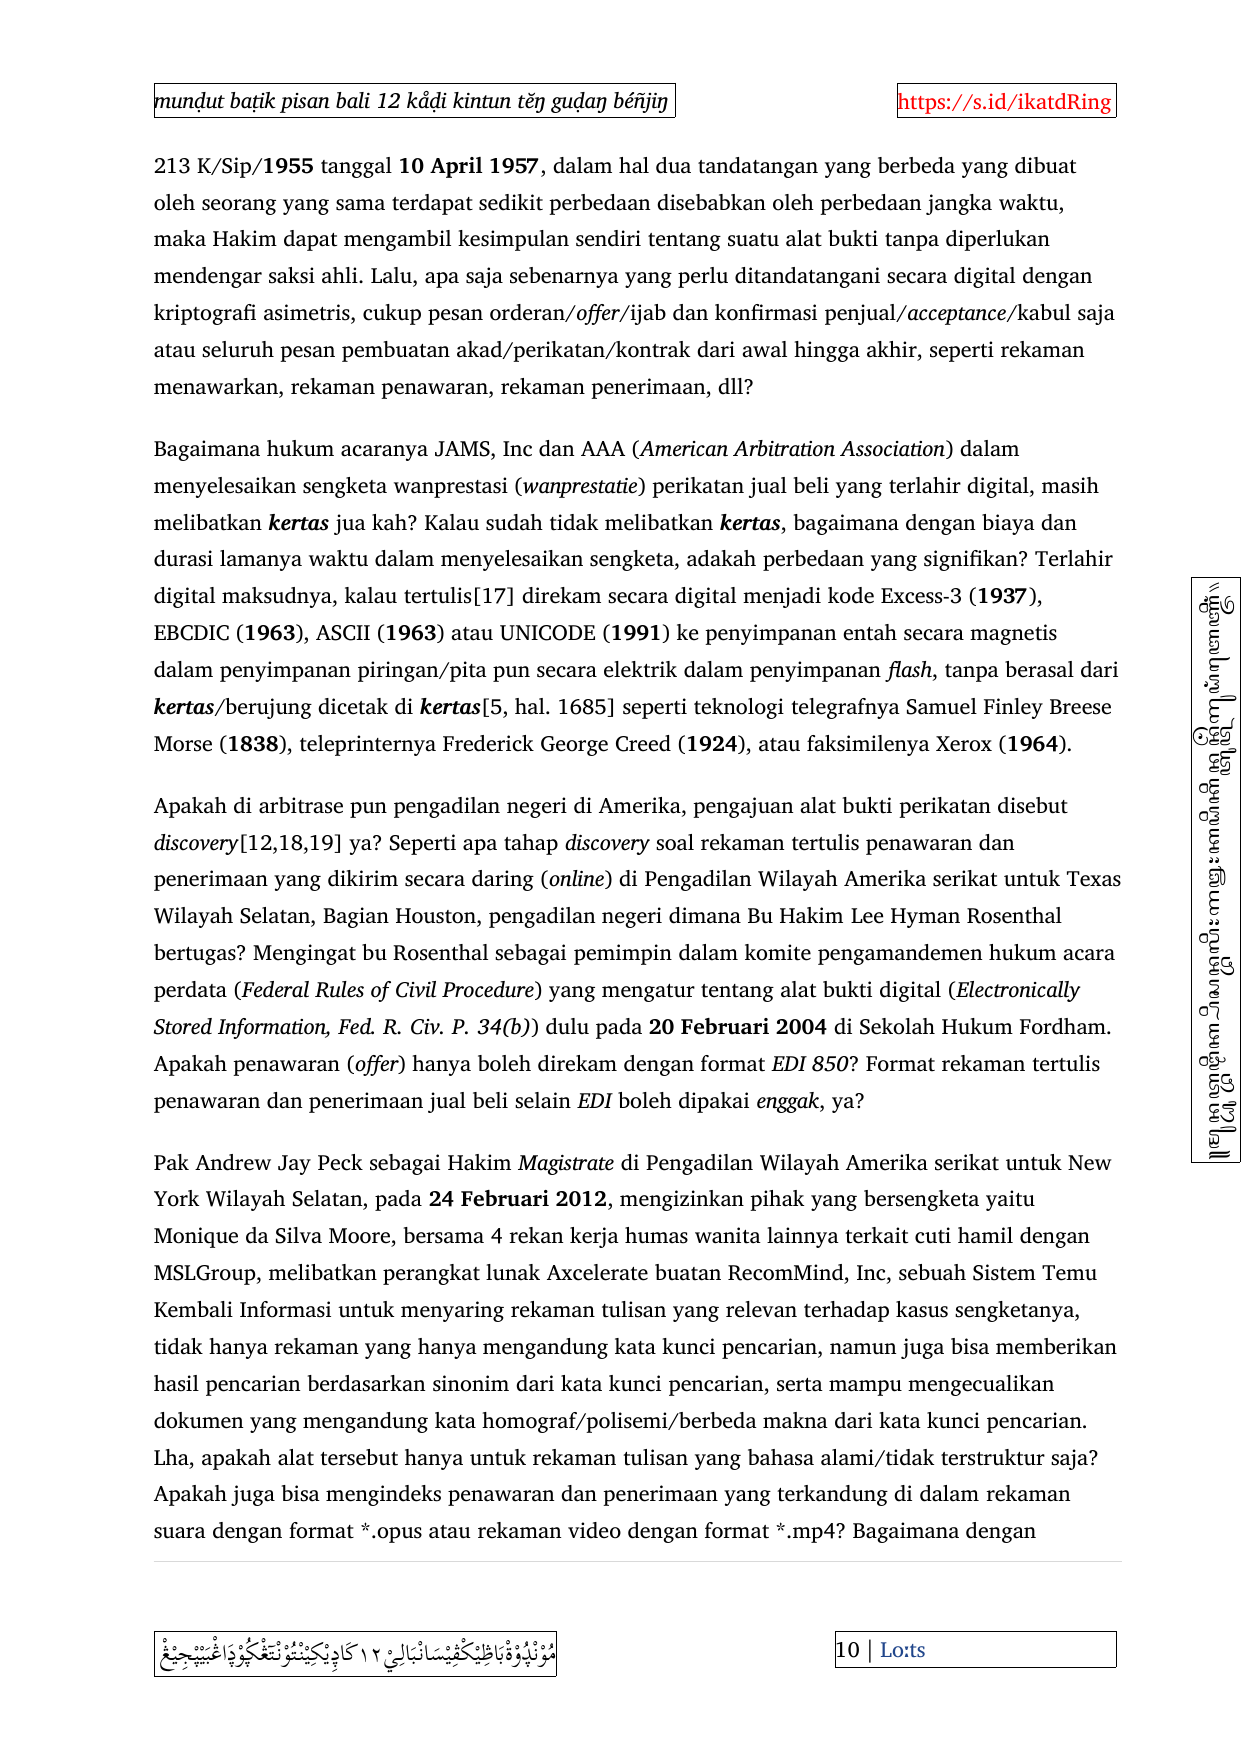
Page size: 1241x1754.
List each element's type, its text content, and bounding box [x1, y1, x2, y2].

text Apakah di arbitrase pun pengadilan negeri di Amerika, pengajuan alat bukti perikatan disebut discovery[12,18,19] ya? Seperti apa tahap discovery soal rekaman tertulis penawaran dan penerimaan yang dikirim secara daring (online) di Pengadilan Wilayah Amerika serikat untuk Texas Wilayah Selatan, Bagian Houston, pengadilan negeri dimana Bu Hakim Lee Hyman Rosenthal bertugas? Mengingat bu Rosenthal sebagai pemimpin dalam komite pengamandemen hukum acara perdata (Federal Rules of Civil Procedure) yang mengatur tentang alat bukti digital (Electronically Stored Information, Fed. R. Civ. P. 34(b)) dulu pada 20 Februari 2004 di Sekolah Hukum Fordham. Apakah penawaran (offer) hanya boleh direkam dengan format EDI 850? Format rekaman tertulis penawaran dan penerimaan jual beli selain EDI boleh dipakai enggak, ya? [153, 787, 1122, 1118]
text Pak Andrew Jay Peck sebagai Hakim Magistrate di Pengadilan Wilayah Amerika serikat untuk New York Wilayah Selatan, pada 24 Februari 2012, mengizinkan pihak yang bersengketa yaitu Monique da Silva Moore, bersama 4 rekan kerja humas wanita lainnya terkait cuti hamil dengan MSLGroup, melibatkan perangkat lunak Axcelerate buatan RecomMind, Inc, sebuah Sistem Temu Kembali Informasi untuk menyaring rekaman tulisan yang relevan terhadap kasus sengketanya, tidak hanya rekaman yang hanya mengandung kata kunci pencarian, namun juga bisa memberikan hasil pencarian berdasarkan sinonim dari kata kunci pencarian, serta mampu mengecualikan dokumen yang mengandung kata homograf/polisemi/berbeda makna dari kata kunci pencarian. Lha, apakah alat tersebut hanya untuk rekaman tulisan yang bahasa alami/tidak terstruktur saja? Apakah juga bisa mengindeks penawaran dan penerimaan yang terkandung di dalam rekaman suara dengan format *.opus atau rekaman video dengan format *.mp4? Bagaimana dengan [153, 1144, 1122, 1548]
text Bagaimana hukum acaranya JAMS, Inc dan AAA (American Arbitration Association) dalam menyelesaikan sengketa wanprestasi (wanprestatie) perikatan jual beli yang terlahir digital, masih melibatkan kertas jua kah? Kalau sudah tidak melibatkan kertas, bagaimana dengan biaya dan durasi lamanya waktu dalam menyelesaikan sengketa, adakah perbedaan yang signifikan? Terlahir digital maksudnya, kalau tertulis[17] direkam secara digital menjadi kode Excess-3 (1937), EBCDIC (1963), ASCII (1963) atau UNICODE (1991) ke penyimpanan entah secara magnetis dalam penyimpanan piringan/pita pun secara elektrik dalam penyimpanan flash, tanpa berasal dari kertas/berujung dicetak di kertas[5, hal. 1685] seperti teknologi telegrafnya Samuel Finley Breese Morse (1838), teleprinternya Frederick George Creed (1924), atau faksimilenya Xerox (1964). [153, 430, 1122, 761]
text 213 K/Sip/1955 tanggal 10 April 1957, dalam hal dua tandatangan yang berbeda yang dibuat oleh seorang yang sama terdapat sedikit perbedaan disebabkan oleh perbedaan jangka waktu, maka Hakim dapat mengambil kesimpulan sendiri tentang suatu alat bukti tanpa diperlukan mendengar saksi ahli. Lalu, apa saja sebenarnya yang perlu ditandatangani secara digital dengan kriptografi asimetris, cukup pesan orderan/offer/ijab dan konfirmasi penjual/acceptance/kabul saja atau seluruh pesan pembuatan akad/perikatan/kontrak dari awal hingga akhir, seperti rekaman menawarkan, rekaman penawaran, rekaman penerimaan, dll? [153, 147, 1122, 404]
